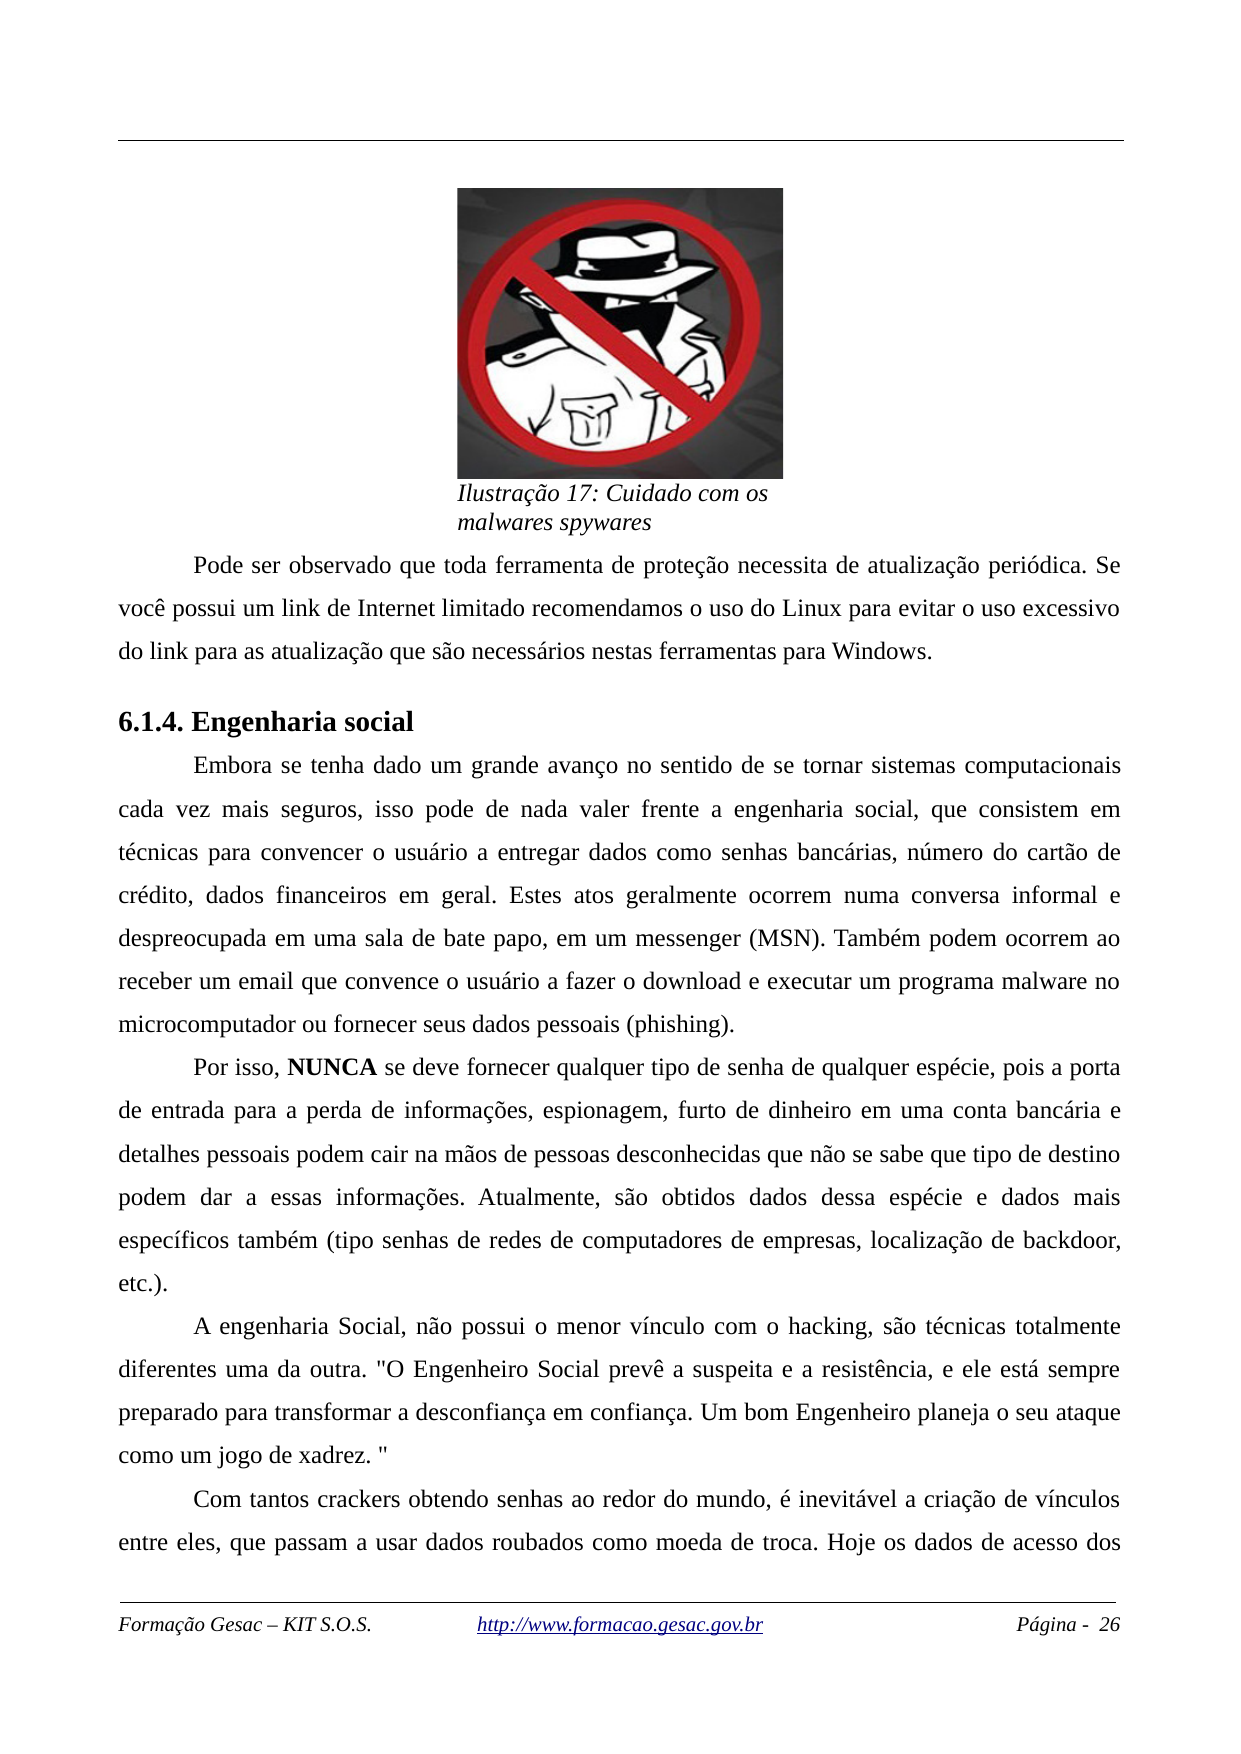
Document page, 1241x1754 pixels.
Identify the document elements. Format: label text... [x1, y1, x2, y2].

text Ilustração 17: Cuidado com os malwares spywares [457, 479, 783, 536]
text A engenharia Social, não possui o menor vínculo com o hacking, são técnicas totalmente diferentes uma da outra. "O Engenheiro Social prevê a suspeita e a resistência, e ele está sempre preparado para transformar a desconfiança em confiança. Um bom Engenheiro planeja o seu ataque como um jogo de xadrez. " [118, 1311, 1122, 1469]
text Embora se tenha dado um grande avanço no sentido de se tornar sistemas computacionais cada vez mais seguros, isso pode de nada valer frente a engenharia social, que consistem em técnicas para convencer o usuário a entregar dados como senhas bancárias, número do cartão de crédito, dados financeiros em geral. Estes atos geralmente ocorrem numa conversa informal e despreocupada em uma sala de bate papo, em um messenger (MSN). Também podem ocorrem ao receber um email que convence o usuário a fazer o download e executar um programa malware no microcomputador ou fornecer seus dados pessoais (phishing). [118, 751, 1122, 1038]
picture [457, 188, 784, 479]
text Com tantos crackers obtendo senhas ao redor do mundo, é inevitável a criação de vínculos entre eles, que passam a usar dados roubados como moeda de troca. Hoje os dados de acesso dos [118, 1484, 1122, 1556]
subtitle 6.1.4. Engenharia social [118, 704, 1122, 738]
text Por isso, NUNCA se deve fornecer qualquer tipo de senha de qualquer espécie, pois a porta de entrada para a perda de informações, espionagem, furto de dinheiro em uma conta bancária e detalhes pessoais podem cair na mãos de pessoas desconhecidas que não se sabe que tipo de destino podem dar a essas informações. Atualmente, são obtidos dados dessa espécie e dados mais específicos também (tipo senhas de redes de computadores de empresas, localização de backdoor, etc.). [118, 1052, 1122, 1297]
text Pode ser observado que toda ferramenta de proteção necessita de atualização periódica. Se você possui um link de Internet limitado recomendamos o uso do Linux para evitar o uso excessivo do link para as atualização que são necessários nestas ferramentas para Windows. [118, 176, 1122, 665]
